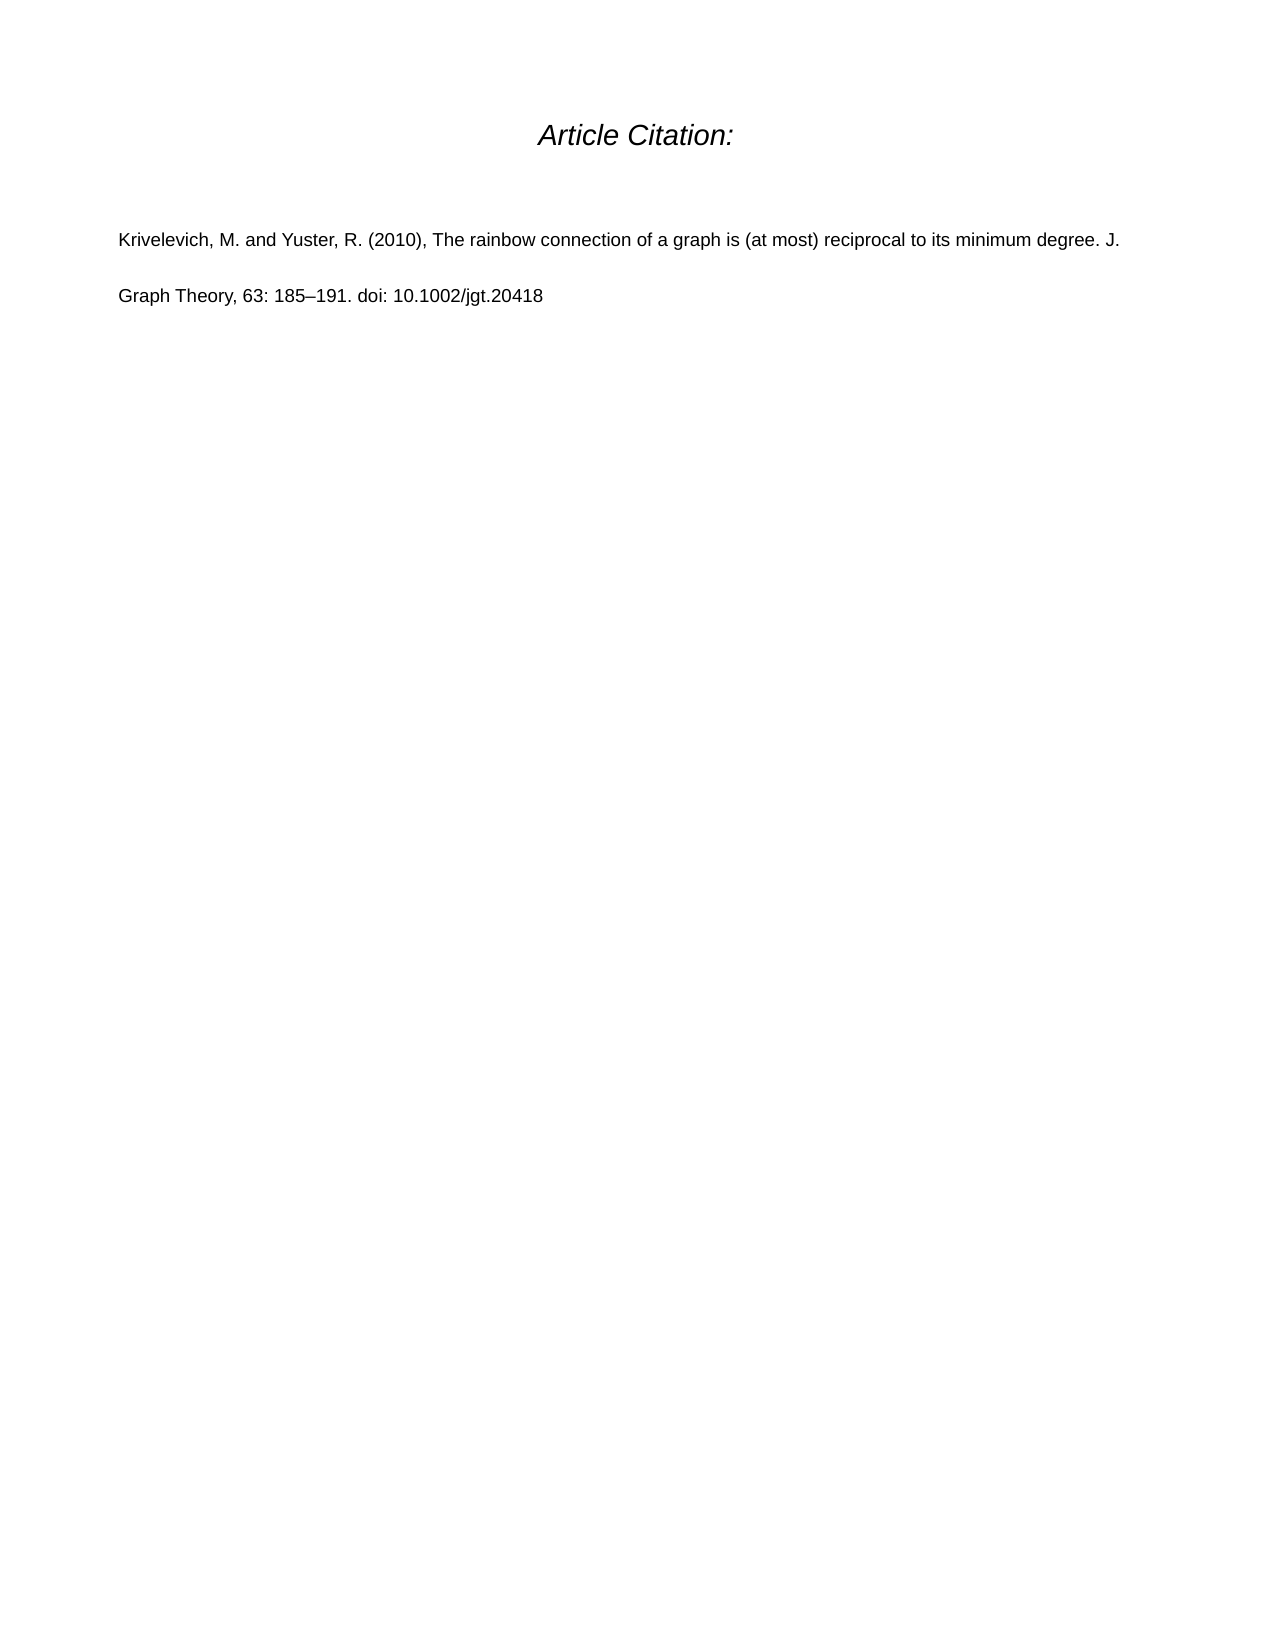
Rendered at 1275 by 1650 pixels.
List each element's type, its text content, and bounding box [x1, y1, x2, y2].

text Krivelevich, M. and Yuster, R. (2010), The rainbow connection of a graph is (at most) reciprocal to its minimum degree. J. Graph Theory, 63: 185–191. doi: 10.1002/jgt.20418 [118, 228, 1157, 307]
text Article Citation: [118, 118, 1157, 152]
